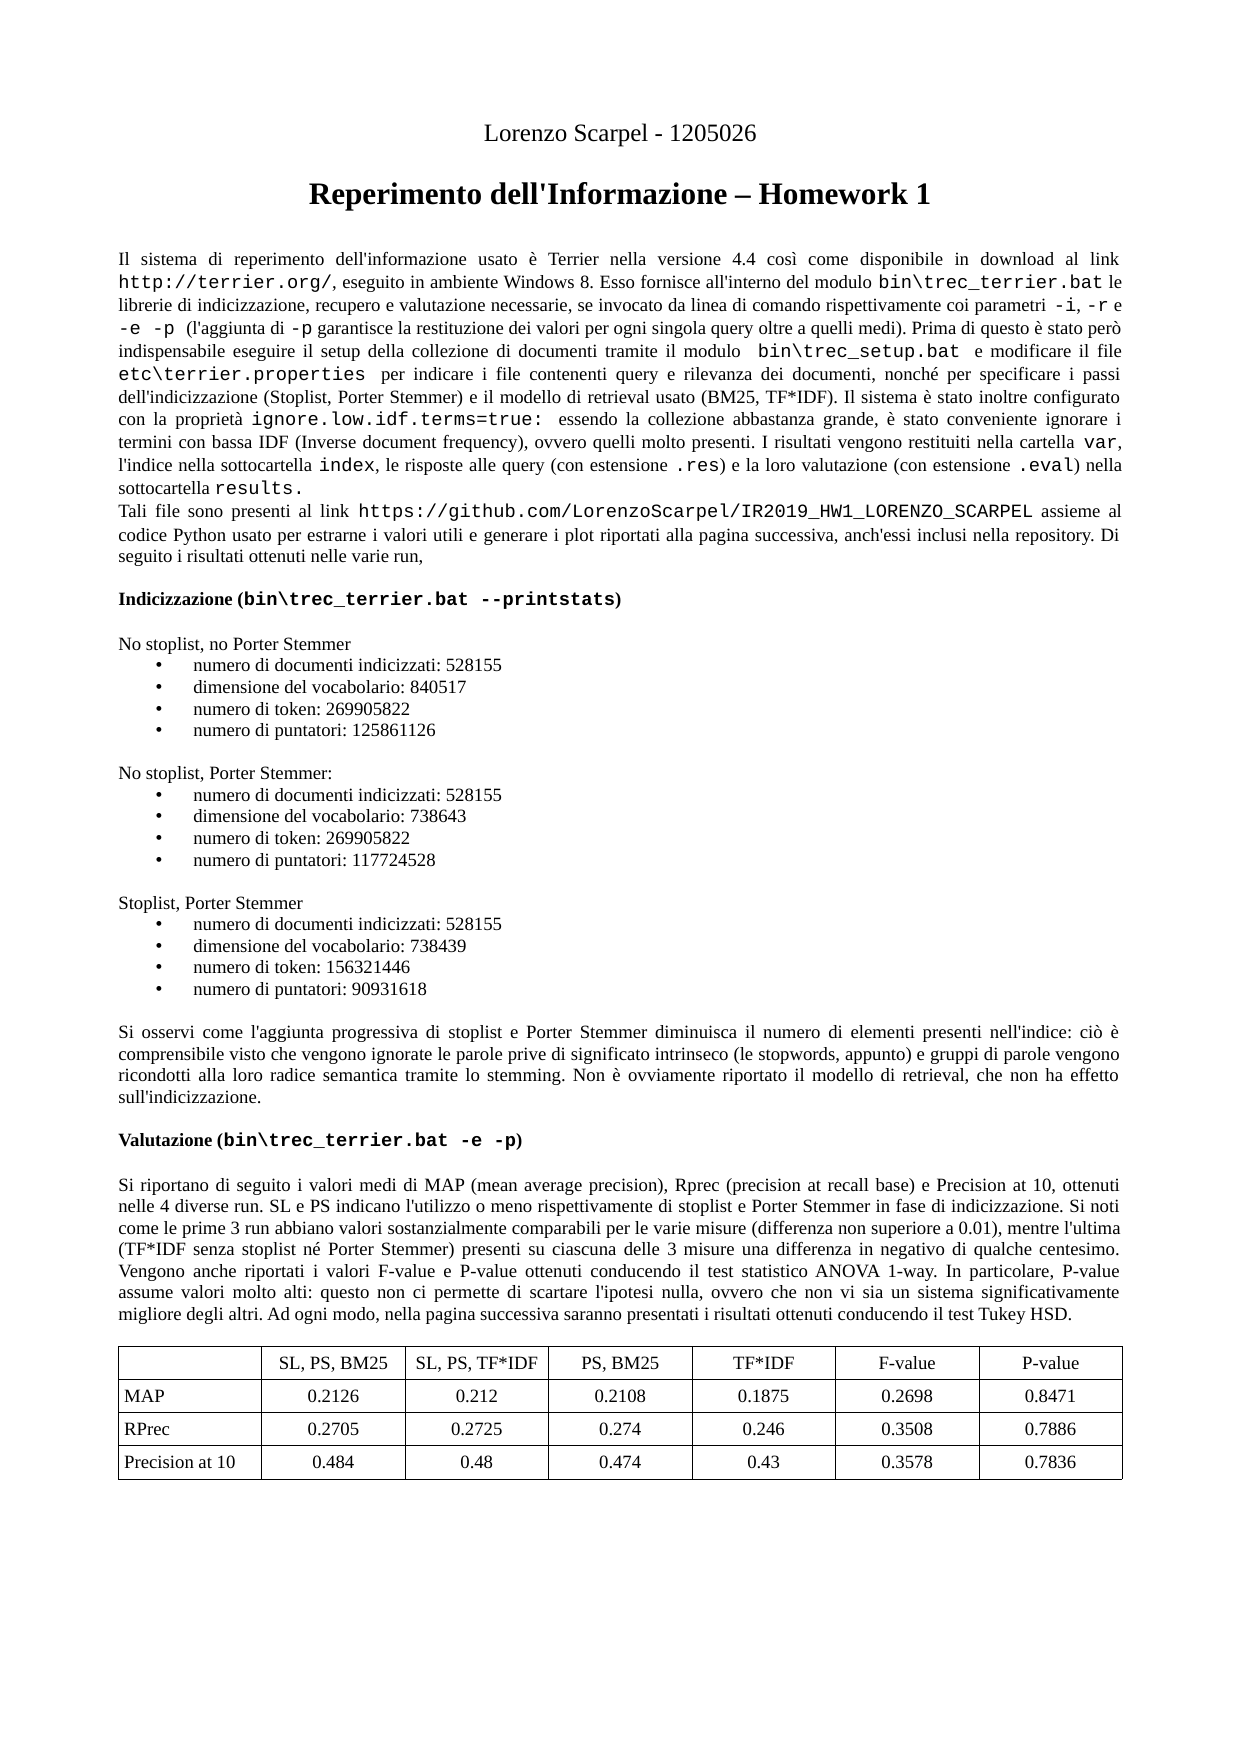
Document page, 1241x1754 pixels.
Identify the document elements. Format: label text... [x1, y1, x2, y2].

list dimensione del vocabolario: 840517 [156, 676, 1122, 697]
text Tali file sono presenti al link https://github.com/LorenzoScarpel/IR2019_HW1_LORENZO_SCARPEL assieme al codice Python usato per estrarne i valori utili e generare i plot riportati alla pagina successiva, anch'essi inclusi nella repository. Di seguito i risultati ottenuti nelle varie run, [118, 500, 1122, 567]
list numero di token: 269905822 [156, 697, 1122, 719]
table_cell 0.474 [549, 1446, 692, 1478]
table_cell 0.7886 [980, 1413, 1122, 1445]
table_header SL, PS, TF*IDF [406, 1347, 548, 1379]
table_cell MAP [119, 1380, 261, 1412]
text Indicizzazione (bin\trec_terrier.bat --printstats) [118, 588, 1122, 611]
table_cell 0.43 [693, 1446, 835, 1478]
text No stoplist, Porter Stemmer: [118, 762, 1122, 784]
table_cell 0.1875 [693, 1380, 835, 1412]
list dimensione del vocabolario: 738439 [156, 935, 1122, 956]
list numero di puntatori: 125861126 [156, 719, 1122, 741]
table_cell 0.3508 [836, 1413, 979, 1445]
list numero di token: 269905822 [156, 827, 1122, 848]
list numero di puntatori: 117724528 [156, 848, 1122, 870]
text Lorenzo Scarpel - 1205026 [118, 118, 1122, 147]
text Si riportano di seguito i valori medi di MAP (mean average precision), Rprec (precision at recall base) e Precision at 10, ottenuti nelle 4 diverse run. SL e PS indicano l'utilizzo o meno rispettivamente di stoplist e Porter Stemmer in fase di indicizzazione. Si noti come le prime 3 run abbiano valori sostanzialmente comparabili per le varie misure (differenza non superiore a 0.01), mentre l'ultima (TF*IDF senza stoplist né Porter Stemmer) presenti su ciascuna delle 3 misure una differenza in negativo di qualche centesimo. Vengono anche riportati i valori F-value e P-value ottenuti conducendo il test statistico ANOVA 1-way. In particolare, P-value assume valori molto alti: questo non ci permette di scartare l'ipotesi nulla, ovvero che non vi sia un sistema significativamente migliore degli altri. Ad ogni modo, nella pagina successiva saranno presentati i risultati ottenuti conducendo il test Tukey HSD. [118, 1173, 1122, 1324]
list numero di documenti indicizzati: 528155 [156, 913, 1122, 935]
table_cell 0.8471 [980, 1380, 1122, 1412]
table_cell Precision at 10 [119, 1446, 261, 1478]
table_header P-value [980, 1347, 1122, 1379]
text Valutazione (bin\trec_terrier.bat -e -p) [118, 1129, 1122, 1152]
table_header [119, 1347, 261, 1379]
text Il sistema di reperimento dell'informazione usato è Terrier nella versione 4.4 così come disponibile in download al link http://terrier.org/, eseguito in ambiente Windows 8. Esso fornisce all'interno del modulo bin\trec_terrier.bat le librerie di indicizzazione, recupero e valutazione necessarie, se invocato da linea di comando rispettivamente coi parametri -i, -r e -e -p (l'aggiunta di -p garantisce la restituzione dei valori per ogni singola query oltre a quelli medi). Prima di questo è stato però indispensabile eseguire il setup della collezione di documenti tramite il modulo bin\trec_setup.bat e modificare il file etc\terrier.properties per indicare i file contenenti query e rilevanza dei documenti, nonché per specificare i passi dell'indicizzazione (Stoplist, Porter Stemmer) e il modello di retrieval usato (BM25, TF*IDF). Il sistema è stato inoltre configurato con la proprietà ignore.low.idf.terms=true: essendo la collezione abbastanza grande, è stato conveniente ignorare i termini con bassa IDF (Inverse document frequency), ovvero quelli molto presenti. I risultati vengono restituiti nella cartella var, l'indice nella sottocartella index, le risposte alle query (con estensione .res) e la loro valutazione (con estensione .eval) nella sottocartella results. [118, 247, 1122, 500]
table_cell 0.246 [693, 1413, 835, 1445]
text Stoplist, Porter Stemmer [118, 892, 1122, 913]
text Si osservi come l'aggiunta progressiva di stoplist e Porter Stemmer diminuisca il numero di elementi presenti nell'indice: ciò è comprensibile visto che vengono ignorate le parole prive di significato intrinseco (le stopwords, appunto) e gruppi di parole vengono ricondotti alla loro radice semantica tramite lo stemming. Non è ovviamente riportato il modello di retrieval, che non ha effetto sull'indicizzazione. [118, 1021, 1122, 1107]
table_cell 0.484 [262, 1446, 405, 1478]
text No stoplist, no Porter Stemmer [118, 633, 1122, 654]
table_cell 0.2108 [549, 1380, 692, 1412]
table_header SL, PS, BM25 [262, 1347, 405, 1379]
list numero di documenti indicizzati: 528155 [156, 654, 1122, 676]
table_cell 0.212 [406, 1380, 548, 1412]
list numero di puntatori: 90931618 [156, 978, 1122, 999]
table_cell 0.7836 [980, 1446, 1122, 1478]
table_cell 0.2126 [262, 1380, 405, 1412]
table_header TF*IDF [693, 1347, 835, 1379]
table_cell RPrec [119, 1413, 261, 1445]
table_header F-value [836, 1347, 979, 1379]
table_cell 0.2705 [262, 1413, 405, 1445]
table_cell 0.274 [549, 1413, 692, 1445]
table_cell 0.2698 [836, 1380, 979, 1412]
table_cell 0.3578 [836, 1446, 979, 1478]
table_header PS, BM25 [549, 1347, 692, 1379]
list dimensione del vocabolario: 738643 [156, 805, 1122, 827]
table_cell 0.2725 [406, 1413, 548, 1445]
table_cell 0.48 [406, 1446, 548, 1478]
list numero di token: 156321446 [156, 956, 1122, 978]
list numero di documenti indicizzati: 528155 [156, 784, 1122, 805]
text Reperimento dell'Informazione – Homework 1 [118, 176, 1122, 212]
